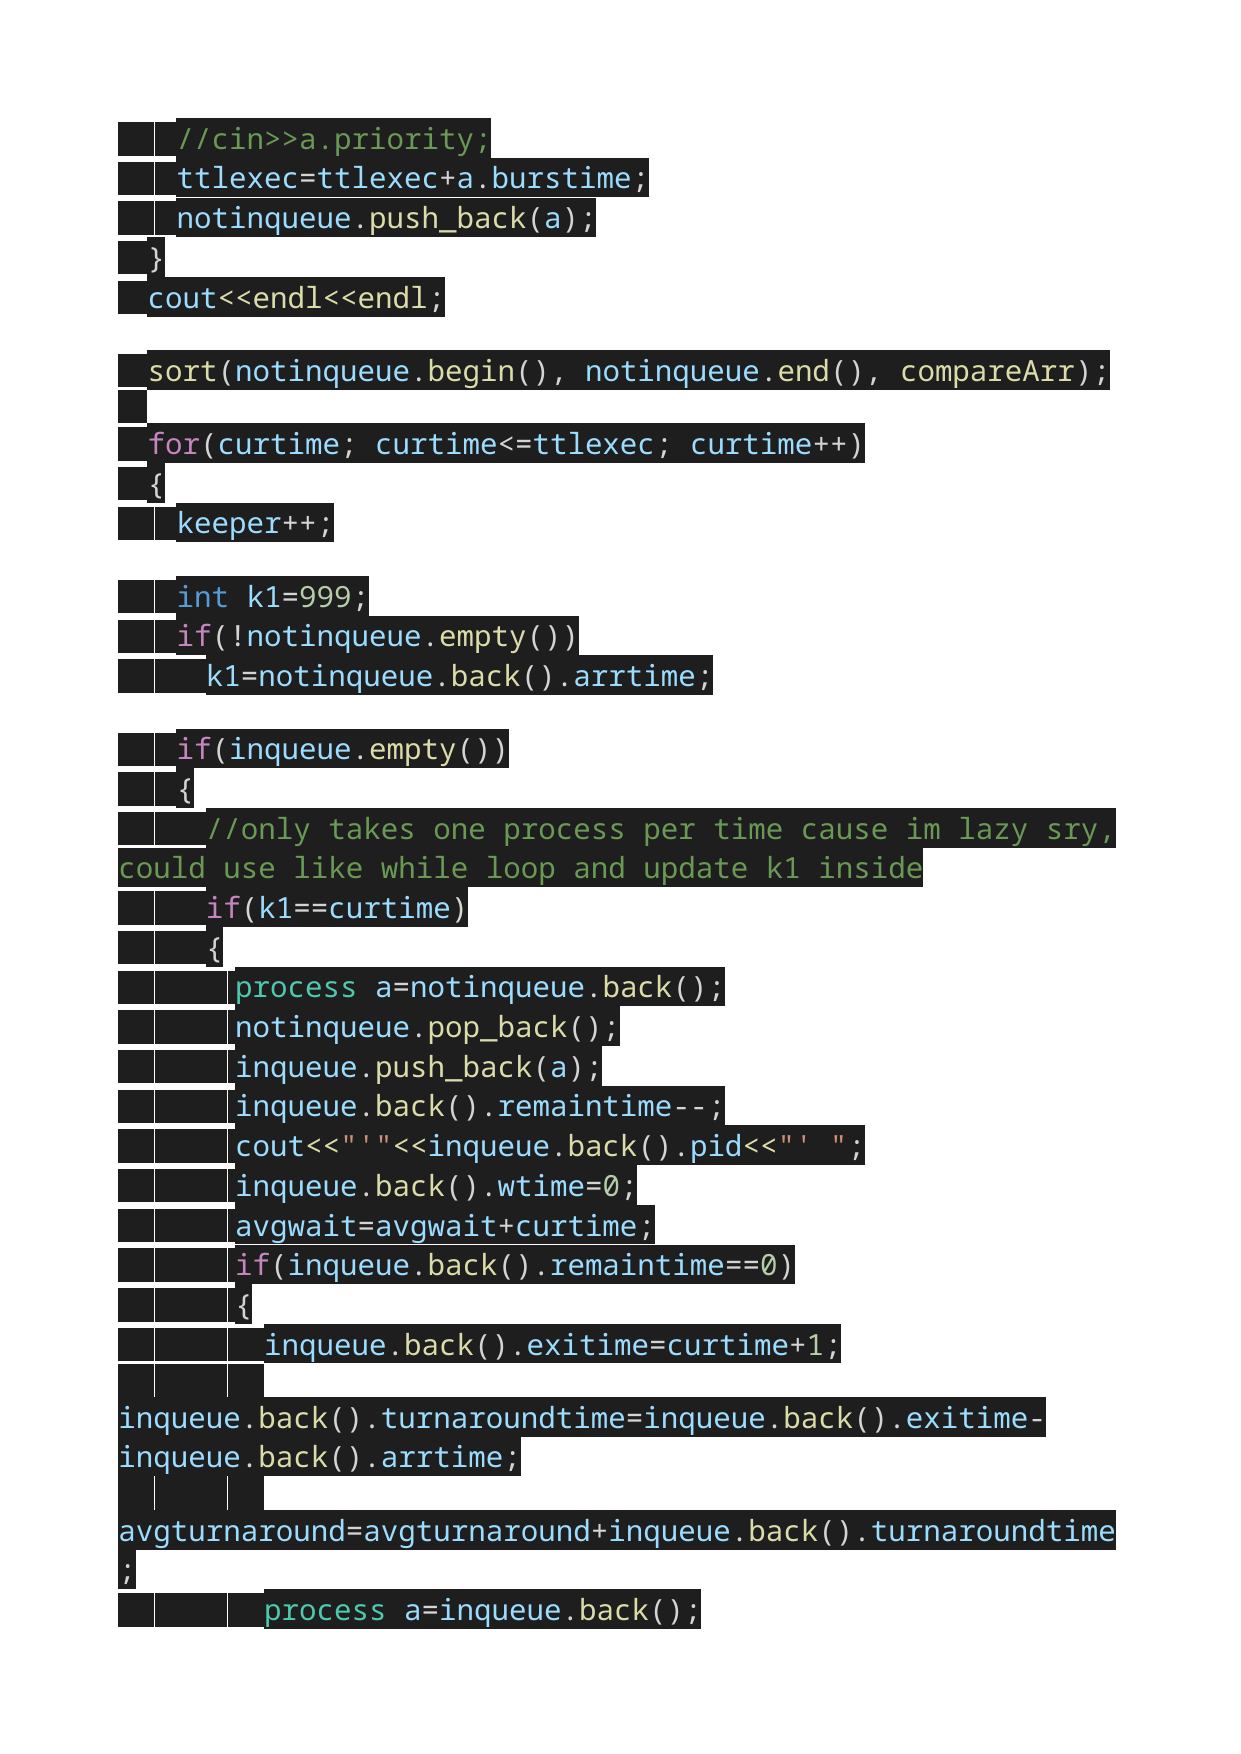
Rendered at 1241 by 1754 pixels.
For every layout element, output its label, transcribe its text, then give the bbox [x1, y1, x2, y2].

text inqueue.push_back(a); [118, 1046, 1122, 1086]
text process a=notinqueue.back(); [118, 967, 1122, 1006]
text avgwait=avgwait+curtime; [118, 1205, 1122, 1244]
text avgturnaround=avgturnaround+inqueue.back().turnaroundtime; [118, 1476, 1122, 1589]
text inqueue.back().turnaroundtime=inqueue.back().exitime-inqueue.back().arrtime; [118, 1363, 1122, 1476]
text int k1=999; [118, 576, 1122, 616]
text notinqueue.pop_back(); [118, 1006, 1122, 1046]
text notinqueue.push_back(a); [118, 197, 1122, 237]
text if(inqueue.back().remaintime==0) [118, 1244, 1122, 1284]
text sort(notinqueue.begin(), notinqueue.end(), compareArr); [118, 350, 1122, 390]
text inqueue.back().wtime=0; [118, 1165, 1122, 1205]
text process a=inqueue.back(); [118, 1589, 1122, 1629]
text cout<<endl<<endl; [118, 277, 1122, 317]
text { [118, 1284, 1122, 1324]
text //only takes one process per time cause im lazy sry, could use like while loop and update k1 inside [118, 808, 1122, 887]
text { [118, 768, 1122, 808]
text { [118, 463, 1122, 503]
text for(curtime; curtime<=ttlexec; curtime++) [118, 423, 1122, 463]
text inqueue.back().remaintime--; [118, 1086, 1122, 1125]
text k1=notinqueue.back().arrtime; [118, 655, 1122, 695]
text } [118, 237, 1122, 277]
text inqueue.back().exitime=curtime+1; [118, 1324, 1122, 1363]
text //cin>>a.priority; [118, 118, 1122, 158]
text cout<<"'"<<inqueue.back().pid<<"' "; [118, 1125, 1122, 1165]
text { [118, 927, 1122, 967]
text if(inqueue.empty()) [118, 728, 1122, 768]
text keeper++; [118, 503, 1122, 542]
text if(!notinqueue.empty()) [118, 616, 1122, 655]
text if(k1==curtime) [118, 887, 1122, 927]
text ttlexec=ttlexec+a.burstime; [118, 158, 1122, 197]
